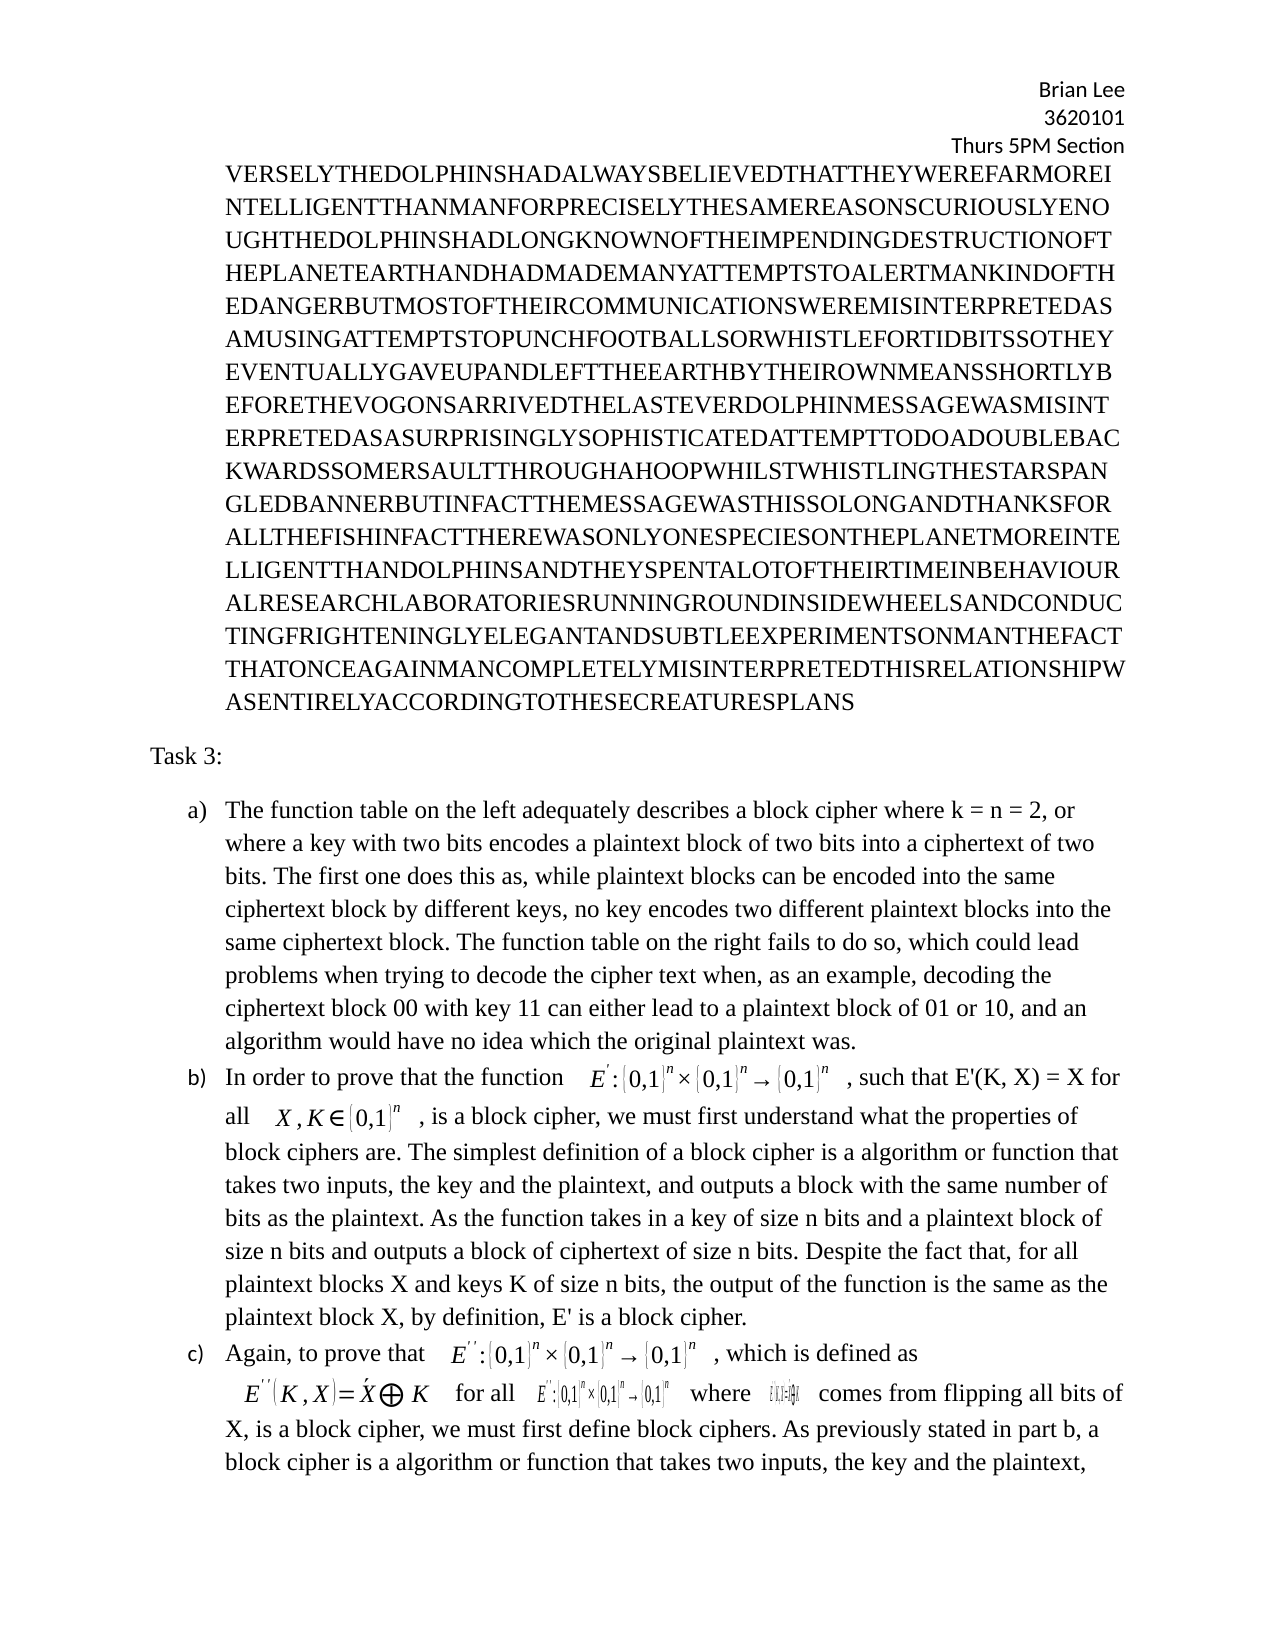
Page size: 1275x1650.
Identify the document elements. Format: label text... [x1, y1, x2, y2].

list VERSELYTHEDOLPHINSHADALWAYSBELIEVEDTHATTHEYWEREFARMOREINTELLIGENTTHANMANFORPRECISELYTHESAMEREASONSCURIOUSLYENOUGHTHEDOLPHINSHADLONGKNOWNOFTHEIMPENDINGDESTRUCTIONOFTHEPLANETEARTHANDHADMADEMANYATTEMPTSTOALERTMANKINDOFTHEDANGERBUTMOSTOFTHEIRCOMMUNICATIONSWEREMISINTERPRETEDASAMUSINGATTEMPTSTOPUNCHFOOTBALLSORWHISTLEFORTIDBITSSOTHEYEVENTUALLYGAVEUPANDLEFTTHEEARTHBYTHEIROWNMEANSSHORTLYBEFORETHEVOGONSARRIVEDTHELASTEVERDOLPHINMESSAGEWASMISINTERPRETEDASASURPRISINGLYSOPHISTICATEDATTEMPTTODOADOUBLEBACKWARDSSOMERSAULTTHROUGHAHOOPWHILSTWHISTLINGTHESTARSPANGLEDBANNERBUTINFACTTHEMESSAGEWASTHISSOLONGANDTHANKSFORALLTHEFISHINFACTTHEREWASONLYONESPECIESONTHEPLANETMOREINTELLIGENTTHANDOLPHINSANDTHEYSPENTALOTOFTHEIRTIMEINBEHAVIOURALRESEARCHLABORATORIESRUNNINGROUNDINSIDEWHEELSANDCONDUCTINGFRIGHTENINGLYELEGANTANDSUBTLEEXPERIMENTSONMANTHEFACTTHATONCEAGAINMANCOMPLETELYMISINTERPRETEDTHISRELATIONSHIPWASENTIRELYACCORDINGTOTHESECREATURESPLANS [187, 159, 1125, 716]
text Task 3: [150, 741, 1125, 770]
list In order to prove that the function , such that E'(K, X) = X for all , is a block cipher, we must first understand what the properties of block ciphers are. The simplest definition of a block cipher is a algorithm or function that takes two inputs, the key and the plaintext, and outputs a block with the same number of bits as the plaintext. As the function takes in a key of size n bits and a plaintext block of size n bits and outputs a block of ciphertext of size n bits. Despite the fact that, for all plaintext blocks X and keys K of size n bits, the output of the function is the same as the plaintext block X, by definition, E' is a block cipher. [187, 1059, 1125, 1331]
list The function table on the left adequately describes a block cipher where k = n = 2, or where a key with two bits encodes a plaintext block of two bits into a ciphertext of two bits. The first one does this as, while plaintext blocks can be encoded into the same ciphertext block by different keys, no key encodes two different plaintext blocks into the same ciphertext block. The function table on the right fails to do so, which could lead problems when trying to decode the cipher text when, as an example, decoding the ciphertext block 00 with key 11 can either lead to a plaintext block of 01 or 10, and an algorithm would have no idea which the original plaintext was. [187, 795, 1125, 1055]
list Again, to prove that , which is defined as for all where comes from flipping all bits of X, is a block cipher, we must first define block ciphers. As previously stated in part b, a block cipher is a algorithm or function that takes two inputs, the key and the plaintext, and outputs a block with the same number of bits as the plaintext. Again, we have two inputs, a key and plaintext block, that each have a size of n bits. Again, the output is of length n bits, the same as the inputted plaintext block. From this information alone, we know that E'' fits the basic definition of a block cipher. What exactly the output is does not really matter here. [187, 1336, 1125, 1475]
